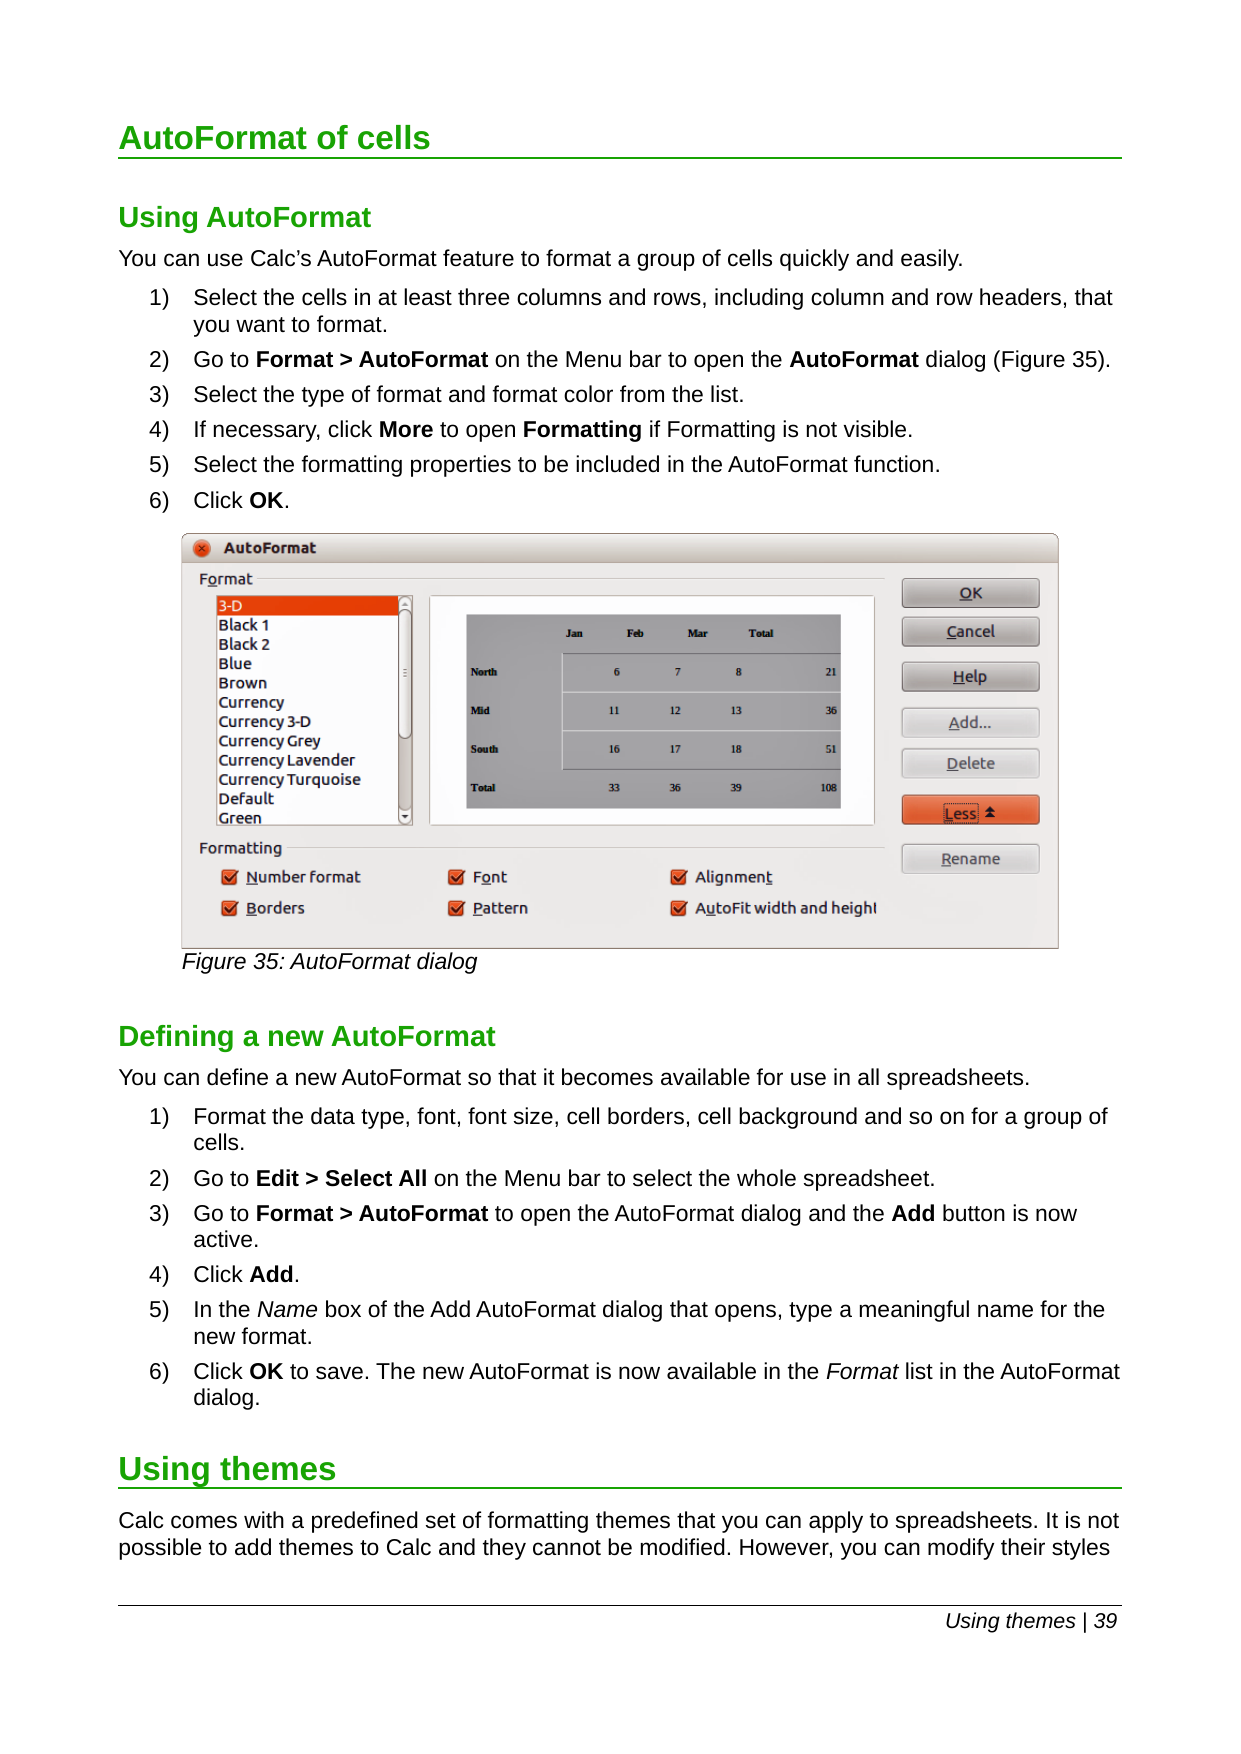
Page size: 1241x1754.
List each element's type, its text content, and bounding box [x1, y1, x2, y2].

picture [181, 533, 1059, 949]
list You can use Calc’s AutoFormat feature to format a group of cells quickly and easily. [118, 245, 1122, 272]
list Go to Edit > Select All on the Menu bar to select the whole spreadsheet. [169, 1164, 1122, 1191]
list Select the cells in at least three columns and rows, including column and row headers, that you want to format. [169, 284, 1122, 337]
list You can define a new AutoFormat so that it becomes available for use in all spreadsheets. [118, 1064, 1122, 1090]
list Go to Format > AutoFormat on the Menu bar to open the AutoFormat dialog (Figure 35). [169, 346, 1122, 372]
list Click OK to save. The new AutoFormat is now available in the Format list in the AutoFormat dialog. [169, 1358, 1122, 1411]
list Go to Format > AutoFormat to open the AutoFormat dialog and the Add button is now active. [169, 1200, 1122, 1252]
subtitle Defining a new AutoFormat [118, 1019, 1122, 1052]
text Calc comes with a predefined set of formatting themes that you can apply to spreadsheets. It is not possible to add themes to Calc and they cannot be modified. However, you can modify their styles [118, 1507, 1122, 1560]
list Click OK. [169, 487, 1122, 513]
list Format the data type, font, font size, cell borders, cell background and so on for a group of cells. [169, 1103, 1122, 1156]
subtitle AutoFormat of cells [118, 118, 1122, 157]
list Select the type of format and format color from the list. [169, 381, 1122, 407]
subtitle Using themes [118, 1449, 1122, 1487]
text Figure 35: AutoFormat dialog [182, 949, 1059, 974]
subtitle Using AutoFormat [118, 200, 1122, 233]
list Click Add. [169, 1261, 1122, 1288]
list In the Name box of the Add AutoFormat dialog that opens, type a meaningful name for the new format. [169, 1296, 1122, 1349]
list Select the formatting properties to be included in the AutoFormat function. [169, 451, 1122, 478]
list If necessary, click More to open Formatting if Formatting is not visible. [169, 416, 1122, 442]
